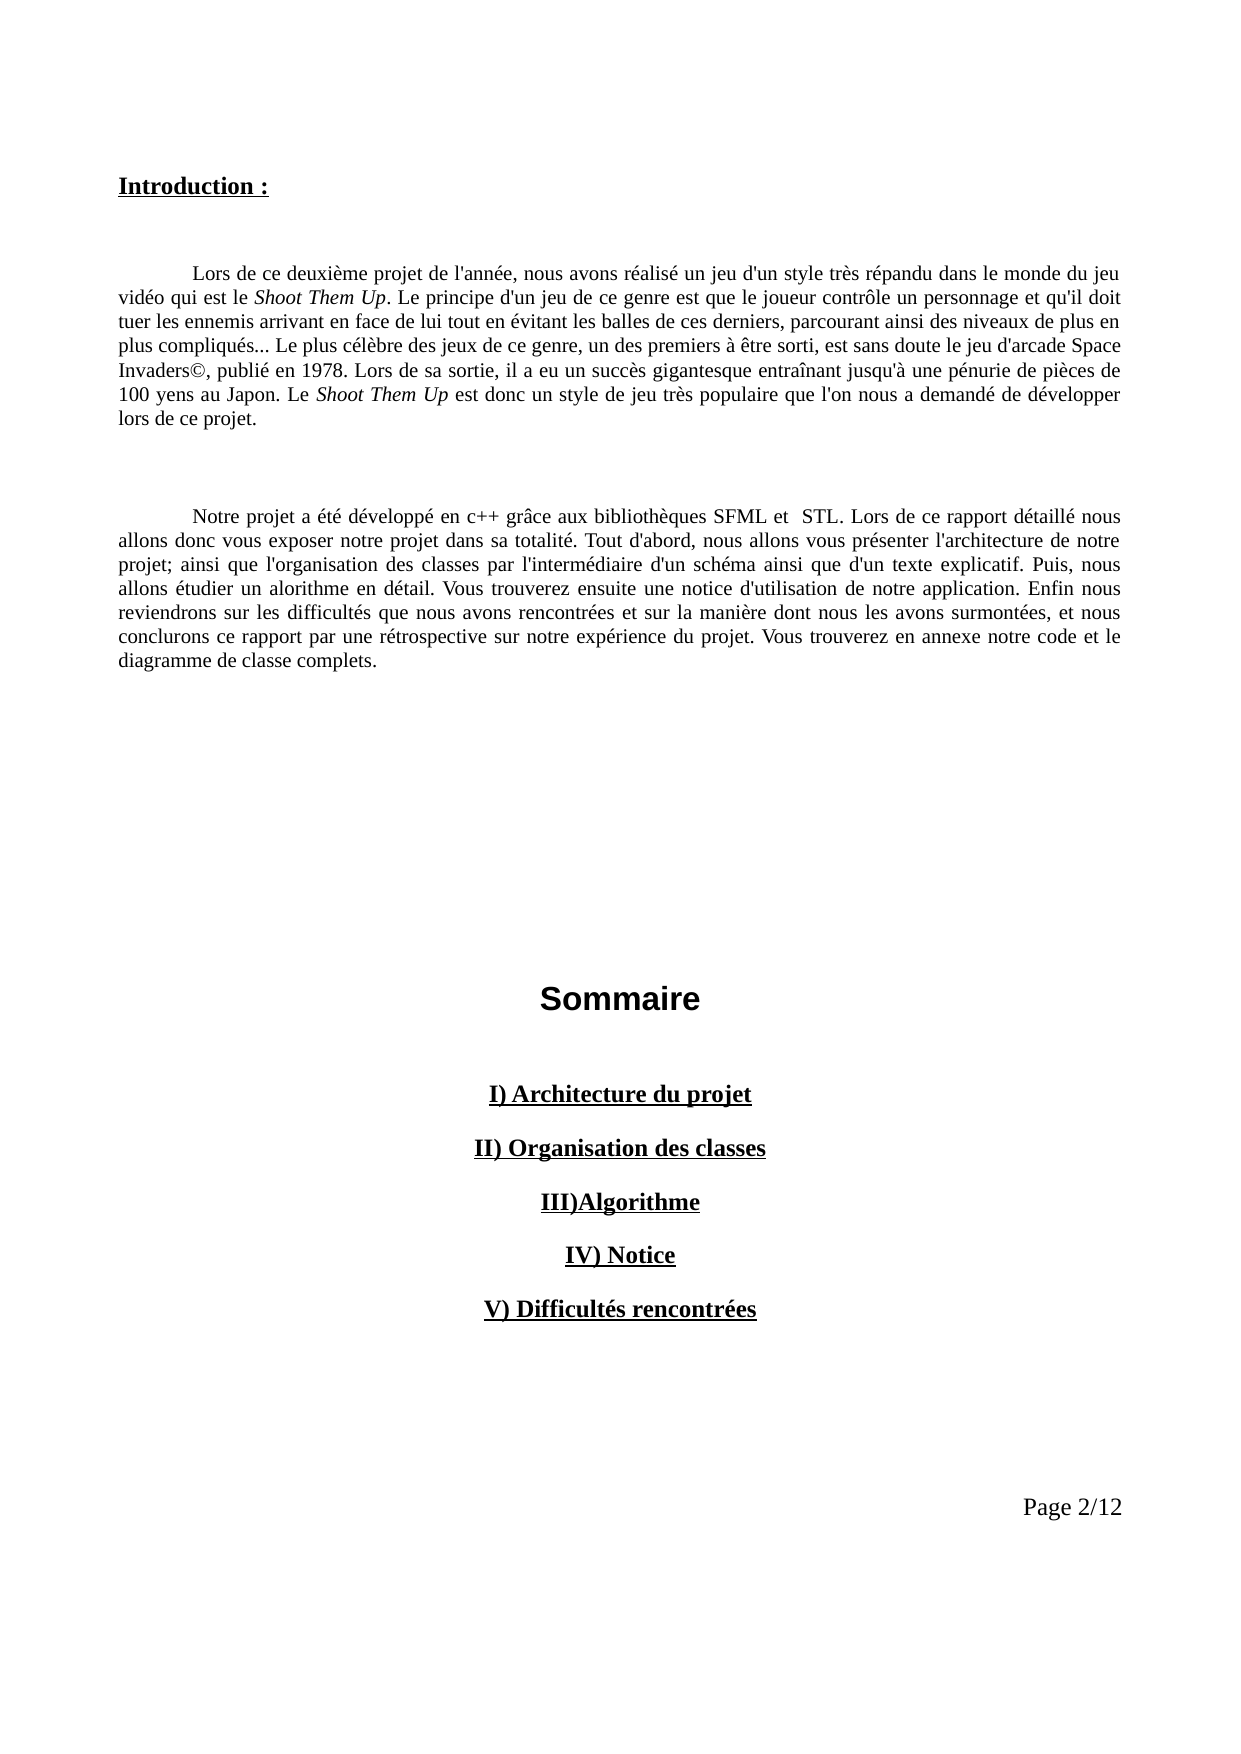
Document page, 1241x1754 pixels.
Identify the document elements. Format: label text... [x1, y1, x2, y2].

text Notre projet a été développé en c++ grâce aux bibliothèques SFML et STL. Lors de ce rapport détaillé nous allons donc vous exposer notre projet dans sa totalité. Tout d'abord, nous allons vous présenter l'architecture de notre projet; ainsi que l'organisation des classes par l'intermédiaire d'un schéma ainsi que d'un texte explicatif. Puis, nous allons étudier un alorithme en détail. Vous trouverez ensuite une notice d'utilisation de notre application. Enfin nous reviendrons sur les difficultés que nous avons rencontrées et sur la manière dont nous les avons surmontées, et nous conclurons ce rapport par une rétrospective sur notre expérience du projet. Vous trouverez en annexe notre code et le diagramme de classe complets. [118, 504, 1122, 672]
text Lors de ce deuxième projet de l'année, nous avons réalisé un jeu d'un style très répandu dans le monde du jeu vidéo qui est le Shoot Them Up. Le principe d'un jeu de ce genre est que le joueur contrôle un personnage et qu'il doit tuer les ennemis arrivant en face de lui tout en évitant les balles de ces derniers, parcourant ainsi des niveaux de plus en plus compliqués... Le plus célèbre des jeux de ce genre, un des premiers à être sorti, est sans doute le jeu d'arcade Space Invaders©, publié en 1978. Lors de sa sortie, il a eu un succès gigantesque entraînant jusqu'à une pénurie de pièces de 100 yens au Japon. Le Shoot Them Up est donc un style de jeu très populaire que l'on nous a demandé de développer lors de ce projet. [118, 261, 1122, 430]
text V) Difficultés rencontrées [118, 1294, 1122, 1323]
text IV) Notice [118, 1240, 1122, 1269]
text I) Architecture du projet [118, 1079, 1122, 1108]
text Introduction : [118, 171, 1122, 200]
subtitle Sommaire [118, 979, 1122, 1017]
text III)Algorithme [118, 1187, 1122, 1215]
text II) Organisation des classes [118, 1133, 1122, 1162]
